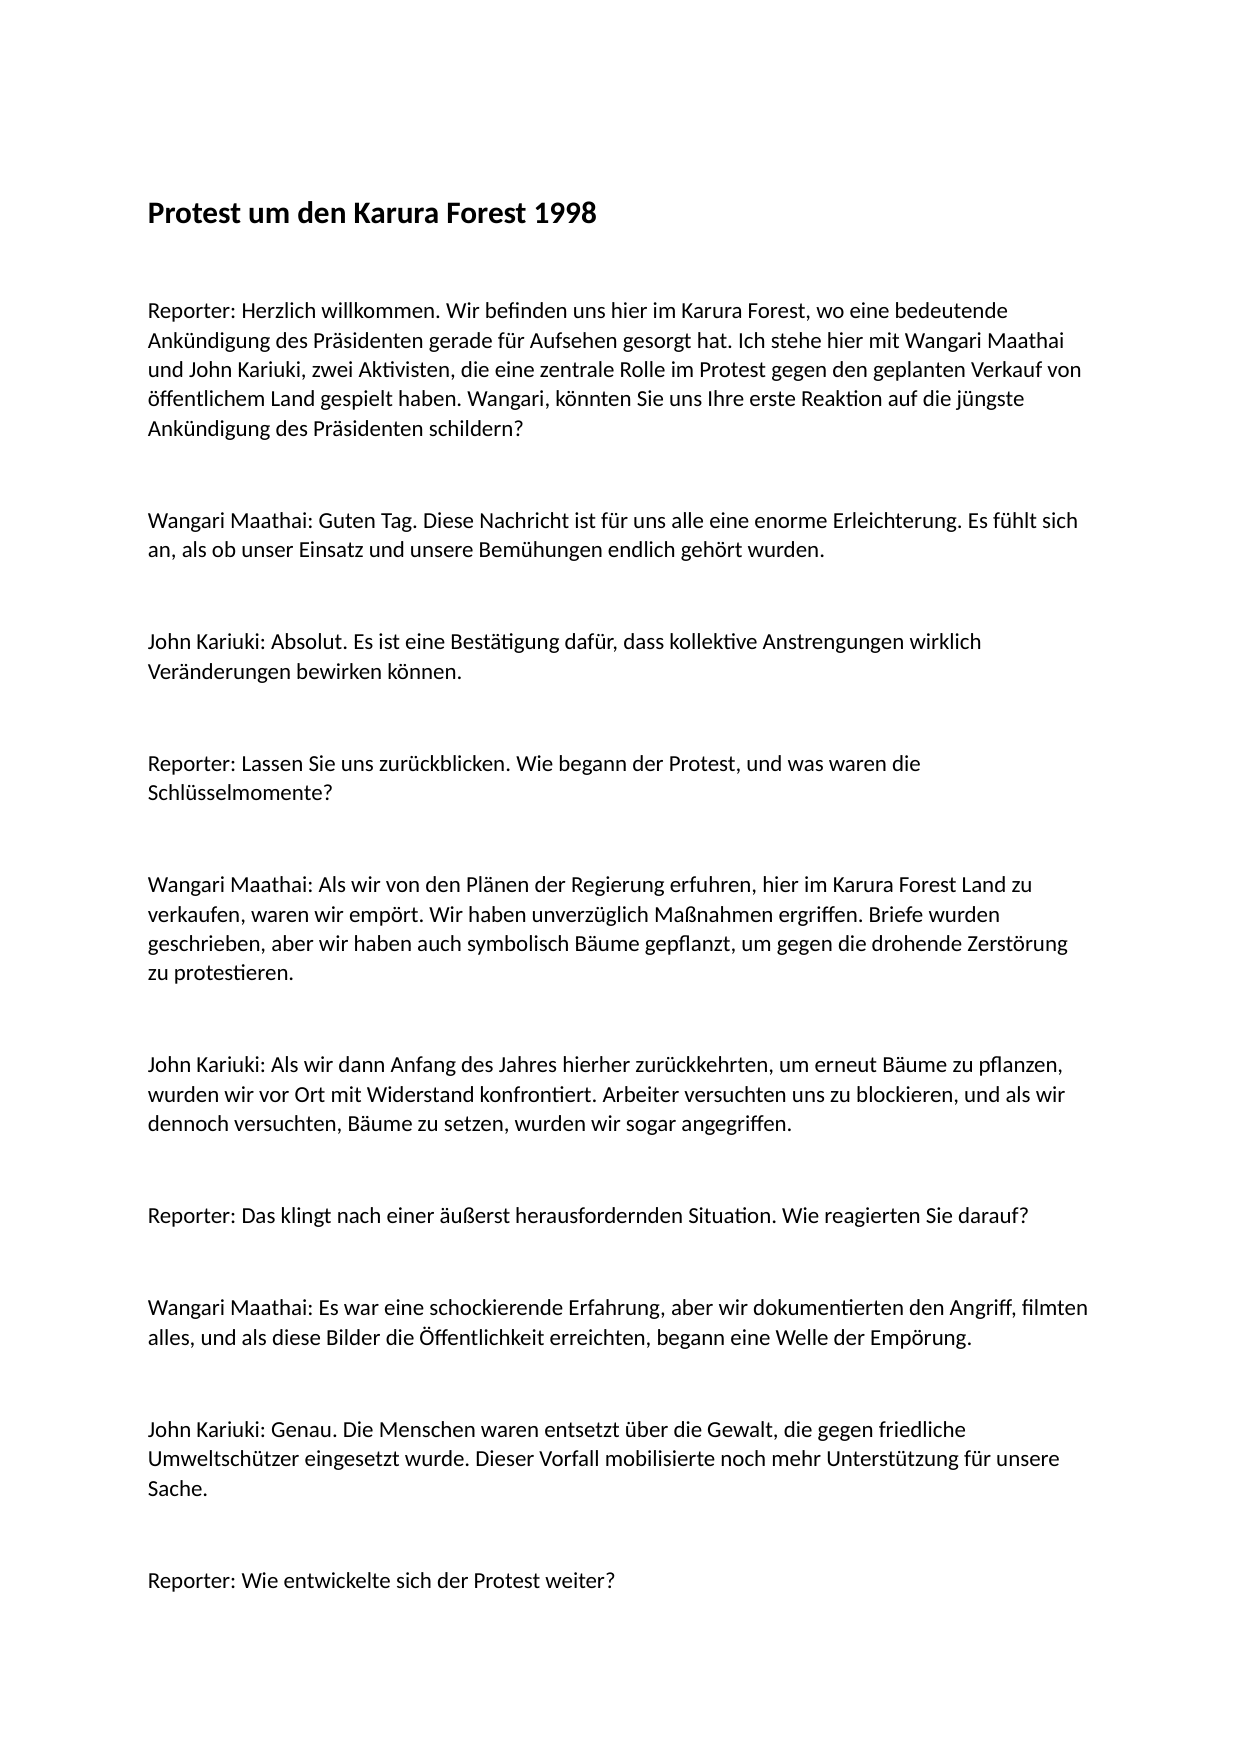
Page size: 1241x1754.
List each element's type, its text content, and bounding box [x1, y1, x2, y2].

text John Kariuki: Genau. Die Menschen waren entsetzt über die Gewalt, die gegen friedliche Umweltschützer eingesetzt wurde. Dieser Vorfall mobilisierte noch mehr Unterstützung für unsere Sache. [148, 1415, 1093, 1502]
text Wangari Maathai: Als wir von den Plänen der Regierung erfuhren, hier im Karura Forest Land zu verkaufen, waren wir empört. Wir haben unverzüglich Maßnahmen ergriffen. Briefe wurden geschrieben, aber wir haben auch symbolisch Bäume gepflanzt, um gegen die drohende Zerstörung zu protestieren. [148, 870, 1093, 986]
text Reporter: Herzlich willkommen. Wir befinden uns hier im Karura Forest, wo eine bedeutende Ankündigung des Präsidenten gerade für Aufsehen gesorgt hat. Ich stehe hier mit Wangari Maathai und John Kariuki, zwei Aktivisten, die eine zentrale Rolle im Protest gegen den geplanten Verkauf von öffentlichem Land gespielt haben. Wangari, könnten Sie uns Ihre erste Reaktion auf die jüngste Ankündigung des Präsidenten schildern? [148, 296, 1093, 442]
text Reporter: Wie entwickelte sich der Protest weiter? [148, 1566, 1093, 1594]
text John Kariuki: Absolut. Es ist eine Bestätigung dafür, dass kollektive Anstrengungen wirklich Veränderungen bewirken können. [148, 627, 1093, 685]
text Wangari Maathai: Es war eine schockierende Erfahrung, aber wir dokumentierten den Angriff, filmten alles, und als diese Bilder die Öffentlichkeit erreichten, begann eine Welle der Empörung. [148, 1293, 1093, 1351]
text John Kariuki: Als wir dann Anfang des Jahres hierher zurückkehrten, um erneut Bäume zu pflanzen, wurden wir vor Ort mit Widerstand konfrontiert. Arbeiter versuchten uns zu blockieren, und als wir dennoch versuchten, Bäume zu setzen, wurden wir sogar angegriffen. [148, 1051, 1093, 1137]
text Reporter: Lassen Sie uns zurückblicken. Wie begann der Protest, und was waren die Schlüsselmomente? [148, 749, 1093, 806]
text Wangari Maathai: Guten Tag. Diese Nachricht ist für uns alle eine enorme Erleichterung. Es fühlt sich an, als ob unser Einsatz und unsere Bemühungen endlich gehört wurden. [148, 506, 1093, 563]
text Protest um den Karura Forest 1998 [148, 194, 1093, 232]
text Reporter: Das klingt nach einer äußerst herausfordernden Situation. Wie reagierten Sie darauf? [148, 1201, 1093, 1229]
